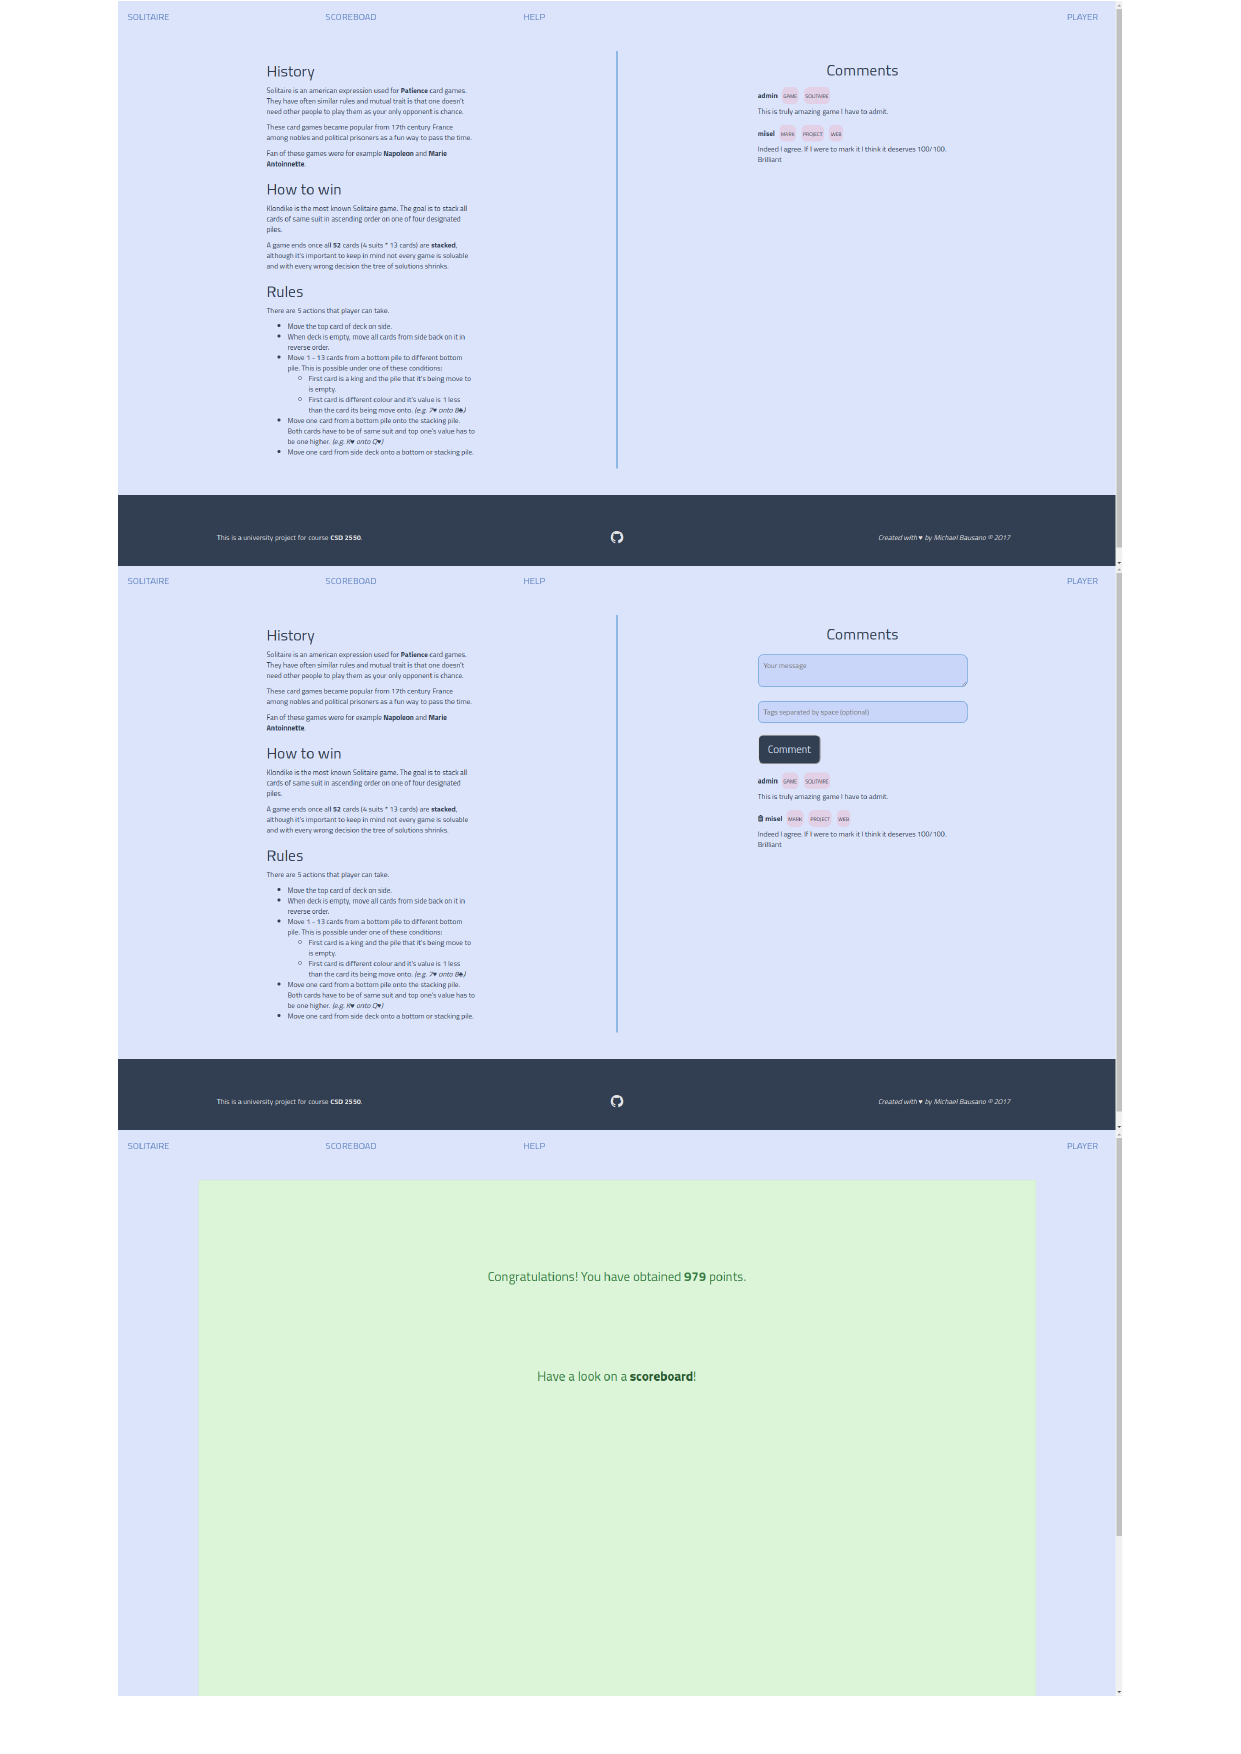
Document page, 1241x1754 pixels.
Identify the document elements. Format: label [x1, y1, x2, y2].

picture [118, 1, 1123, 1696]
